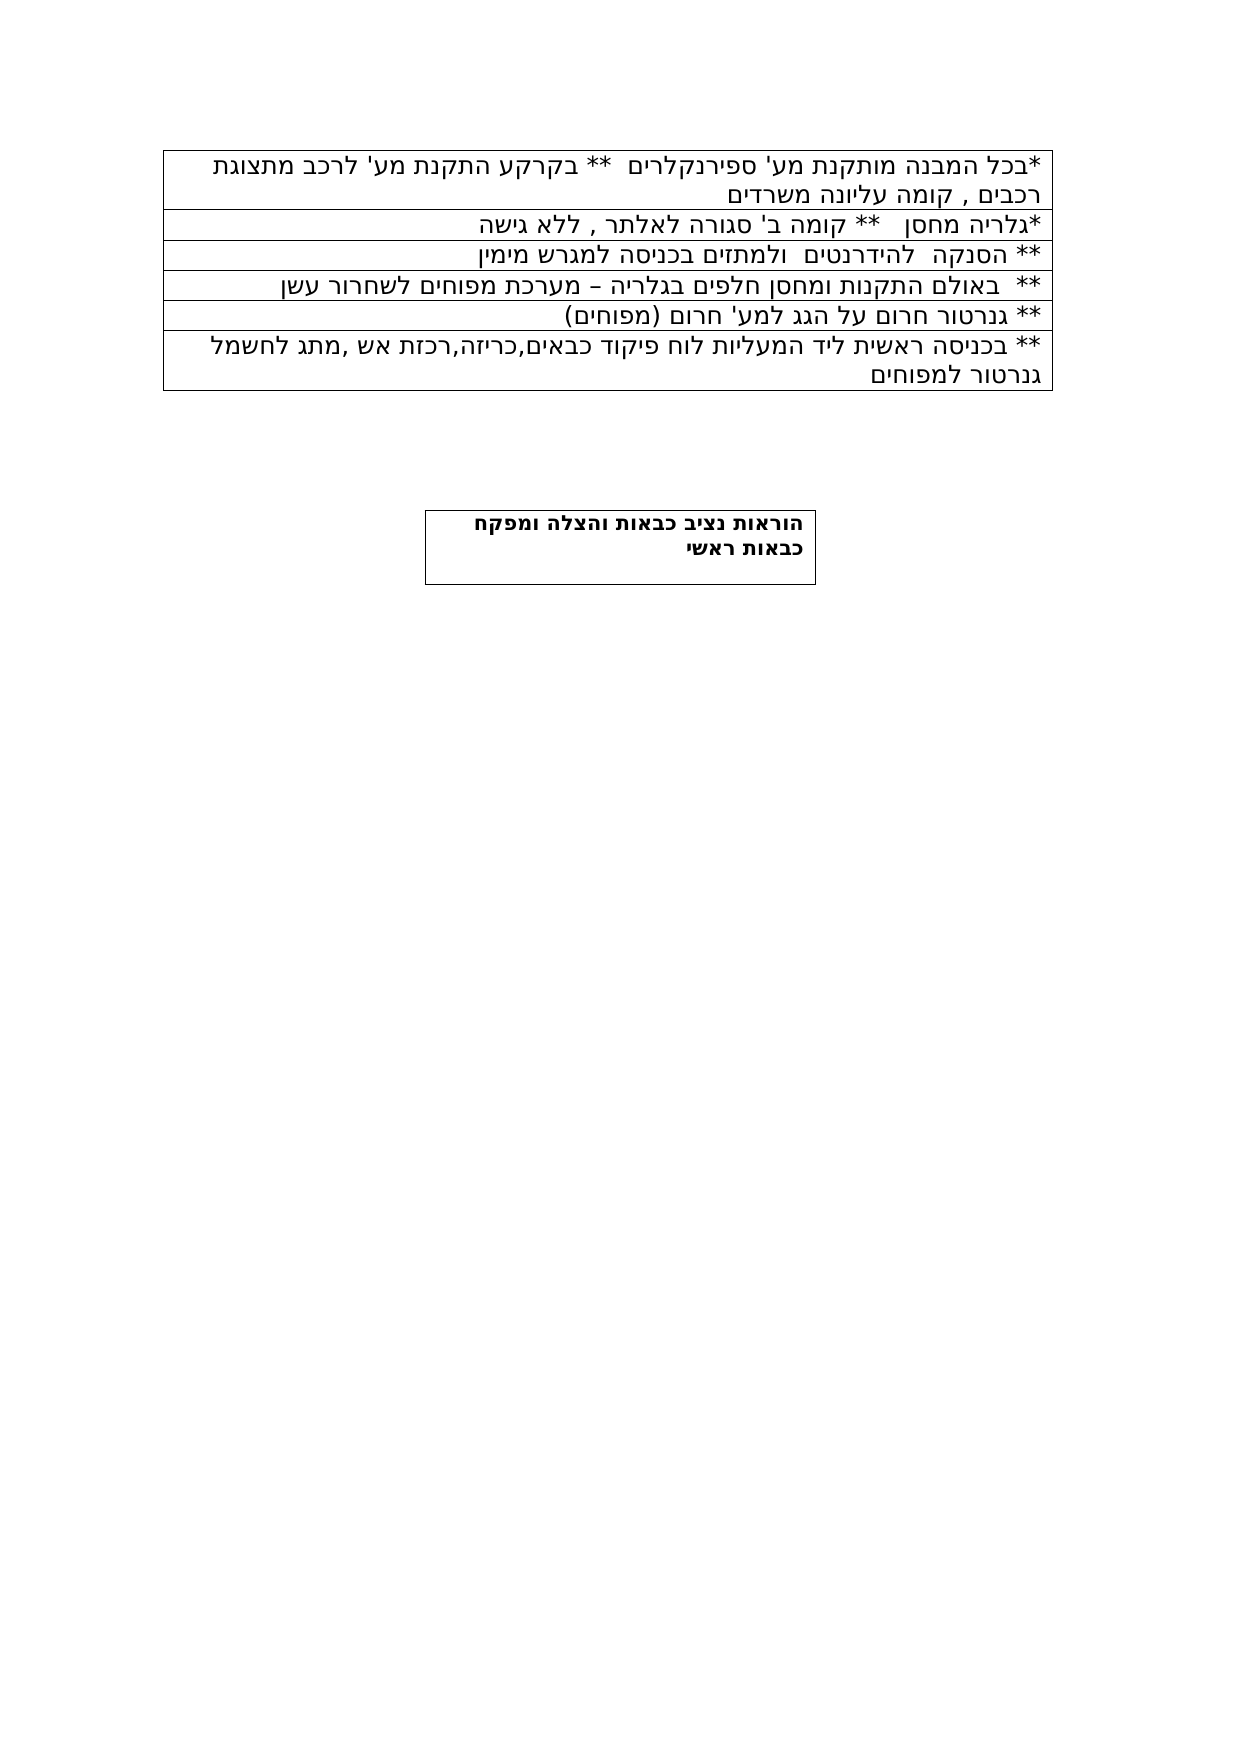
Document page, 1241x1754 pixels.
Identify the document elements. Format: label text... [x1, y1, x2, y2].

table_cell ** גנרטור חרום על הגג למע' חרום (מפוחים) [164, 301, 1052, 330]
table_header *בכל המבנה מותקנת מע' ספירנקלרים ** בקרקע התקנת מע' לרכב מתצוגת רכבים , קומה עליונה משרדים [164, 151, 1052, 209]
table_cell ** בכניסה ראשית ליד המעליות לוח פיקוד כבאים,כריזה,רכזת אש ,מתג לחשמל גנרטור למפוחים [164, 331, 1052, 389]
table_header הוראות נציב כבאות והצלה ומפקח כבאות ראשי [426, 511, 815, 584]
table_cell *גלריה מחסן ** קומה ב' סגורה לאלתר , ללא גישה [164, 210, 1052, 239]
table_cell ** הסנקה להידרנטים ולמתזים בכניסה למגרש מימין [164, 241, 1052, 270]
table_cell ** באולם התקנות ומחסן חלפים בגלריה – מערכת מפוחים לשחרור עשן [164, 271, 1052, 300]
